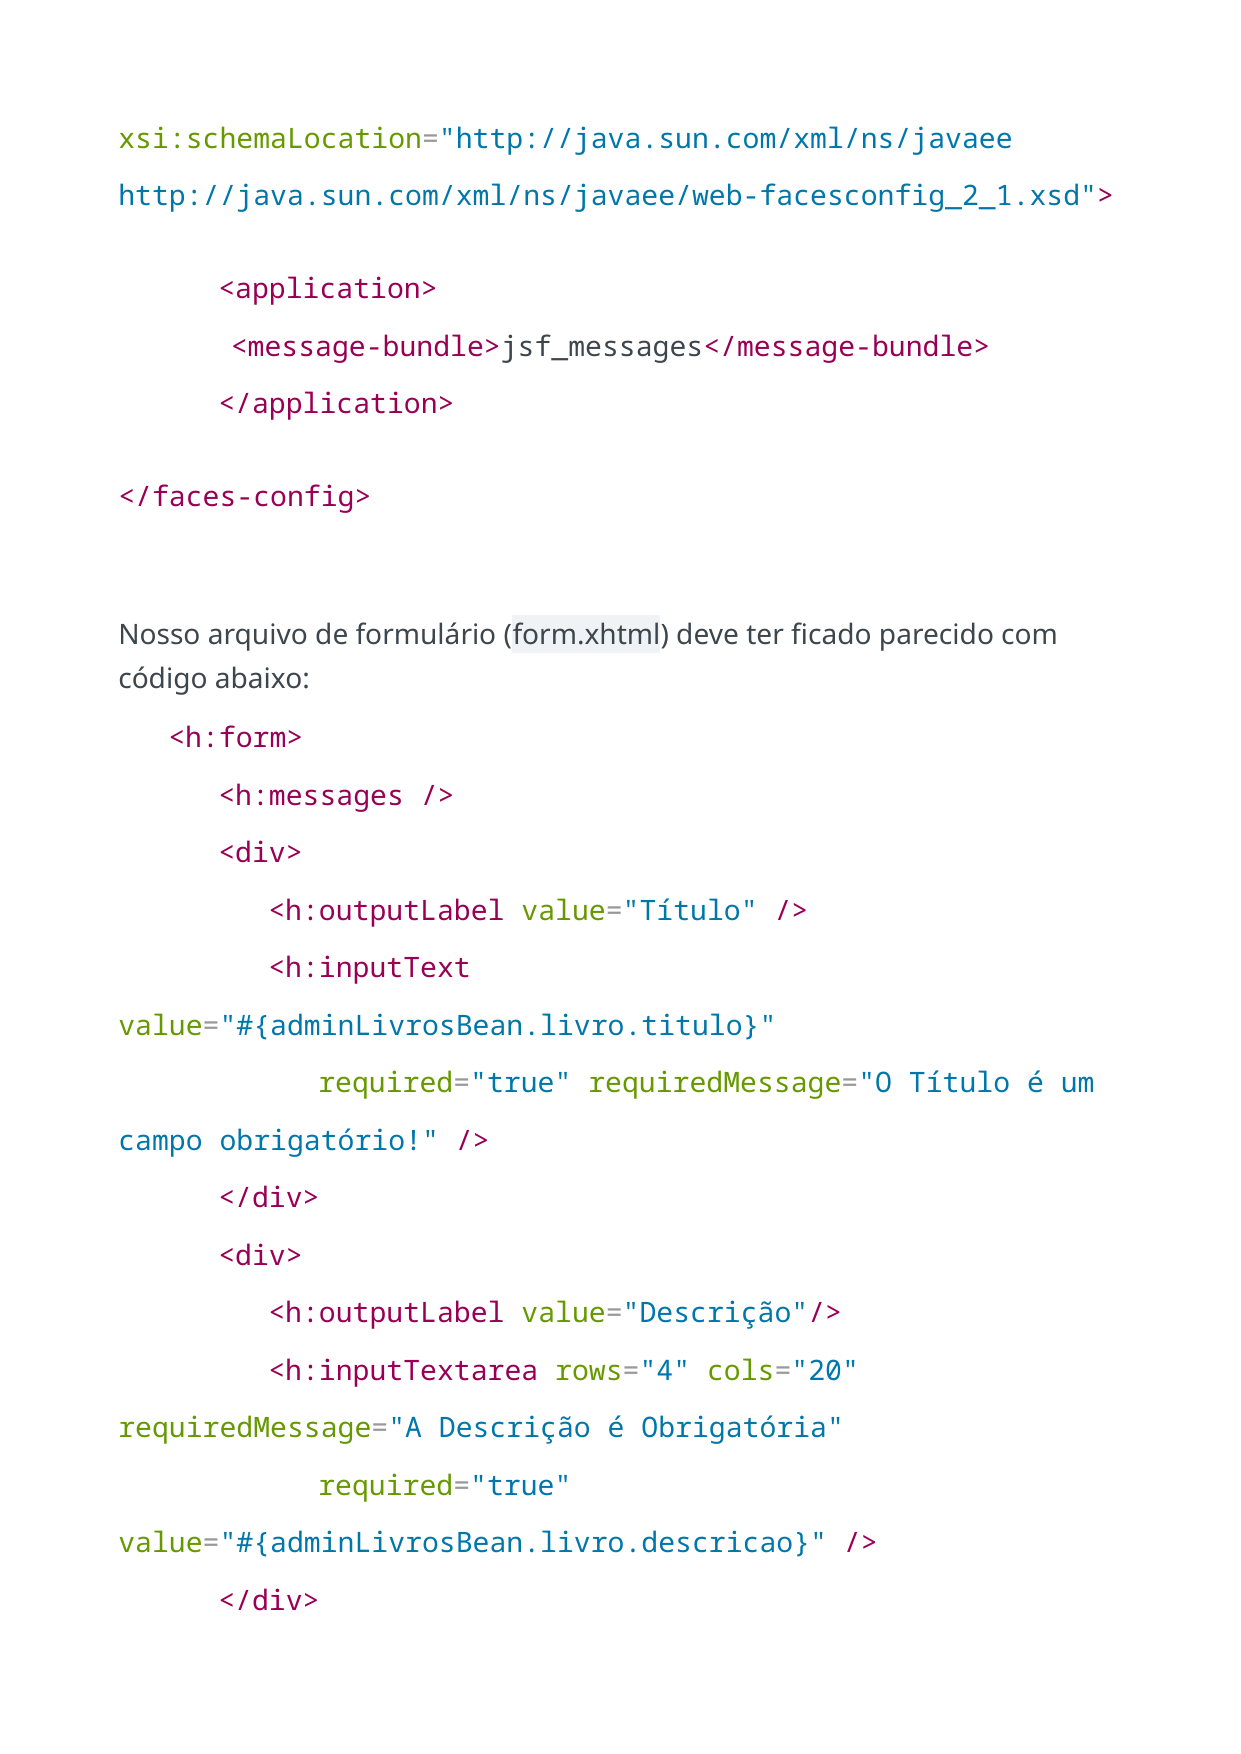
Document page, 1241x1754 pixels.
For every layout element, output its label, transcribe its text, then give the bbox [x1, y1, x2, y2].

text xsi:schemaLocation="http://java.sun.com/xml/ns/javaee http://java.sun.com/xml/ns/javaee/web-facesconfig_2_1.xsd"> [118, 118, 1122, 214]
text required="true" requiredMessage="O Título é um campo obrigatório!" /> [118, 1062, 1122, 1158]
text <message-bundle>jsf_messages</message-bundle> [118, 326, 1122, 364]
text <h:form> [118, 717, 1122, 756]
text <h:outputLabel value="Descrição"/> [118, 1292, 1122, 1331]
text <div> [118, 832, 1122, 871]
text </faces-config> [118, 476, 1122, 515]
text <application> [118, 268, 1122, 307]
text </div> [118, 1580, 1122, 1618]
text </div> [118, 1177, 1122, 1216]
text </application> [118, 383, 1122, 422]
text <h:outputLabel value="Título" /> [118, 890, 1122, 928]
text <h:inputText value="#{adminLivrosBean.livro.titulo}" [118, 947, 1122, 1043]
text required="true" value="#{adminLivrosBean.livro.descricao}" /> [118, 1465, 1122, 1561]
text Nosso arquivo de formulário (form.xhtml) deve ter ficado parecido com código abaixo: [118, 614, 1122, 697]
text <h:messages /> [118, 775, 1122, 813]
text <h:inputTextarea rows="4" cols="20" requiredMessage="A Descrição é Obrigatória" [118, 1350, 1122, 1446]
text <div> [118, 1235, 1122, 1273]
